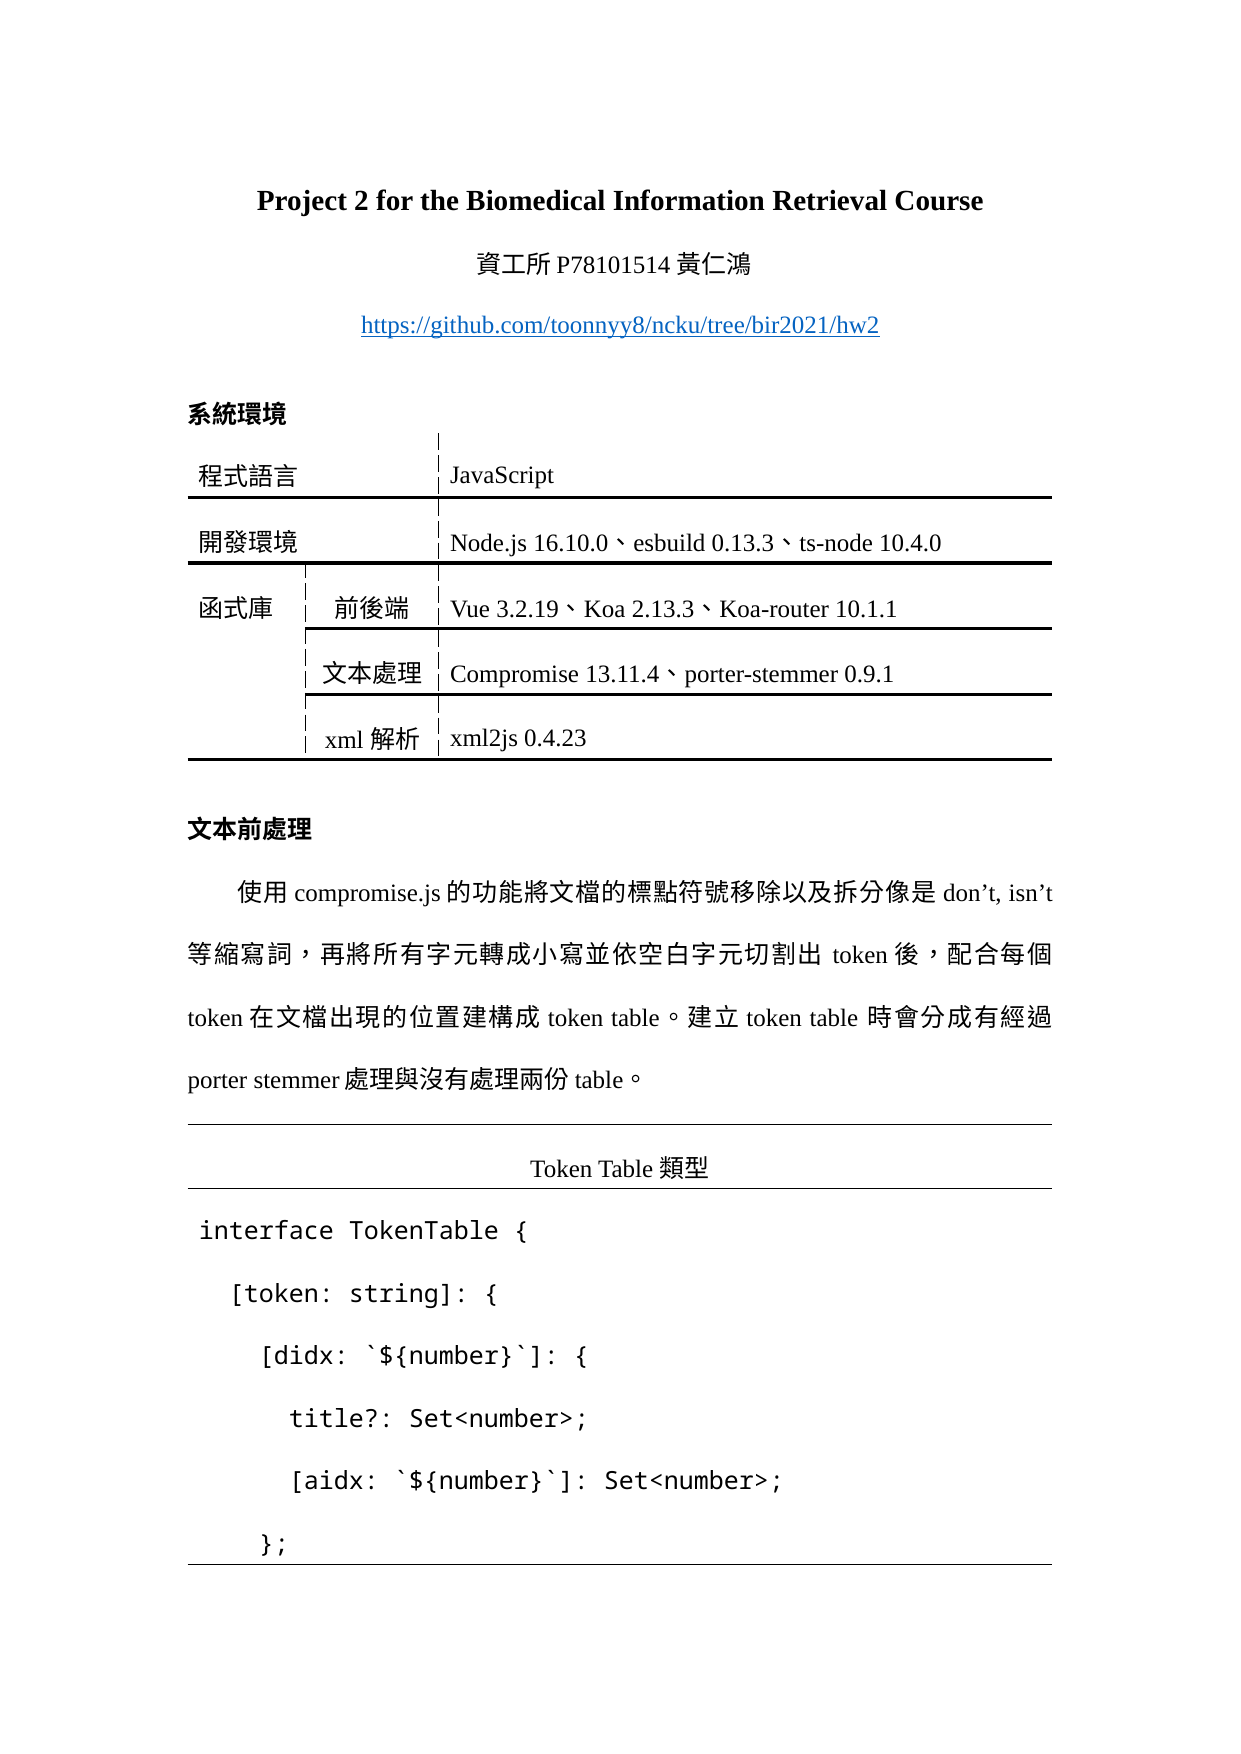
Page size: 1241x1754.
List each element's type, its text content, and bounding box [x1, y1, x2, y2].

table_cell 函式庫 [188, 565, 306, 758]
table_header 程式語言 [188, 433, 438, 496]
table_cell Node.js 16.10.0、esbuild 0.13.3、ts-node 10.4.0 [439, 499, 1052, 561]
table_header Token Table 類型 [188, 1125, 1052, 1187]
table_cell xml2js 0.4.23 [439, 696, 1052, 758]
table_cell 文本處理 [306, 630, 438, 693]
table_cell 前後端 [306, 565, 438, 627]
table_cell xml 解析 [306, 696, 438, 758]
text 使用compromise.js的功能將文檔的標點符號移除以及拆分像是don’t, isn’t等縮寫詞，再將所有字元轉成小寫並依空白字元切割出token後，配合每個token在文檔出現的位置建構成token table。建立token table 時會分成有經過porter stemmer處理與沒有處理兩份table。 [187, 849, 1053, 1099]
text https://github.com/toonnyy8/ncku/tree/bir2021/hw2 [187, 283, 1053, 346]
table_cell 開發環境 [188, 499, 438, 561]
table_cell Vue 3.2.19、Koa 2.13.3、Koa-router 10.1.1 [439, 565, 1052, 627]
text 系統環境 [187, 371, 1053, 433]
text 文本前處理 [187, 786, 1053, 849]
table_header JavaScript [439, 433, 1052, 496]
table_cell Compromise 13.11.4、porter-stemmer 0.9.1 [439, 630, 1052, 693]
table_cell interface TokenTable { [token: string]: { [didx: `${number}`]: { title?: Set<number>; [aidx: `${number}`]: Set<number>; }; [188, 1189, 1052, 1563]
text 資工所P78101514 黃仁鴻 [187, 221, 1053, 283]
text Project 2 for the Biomedical Information Retrieval Course [187, 158, 1053, 221]
